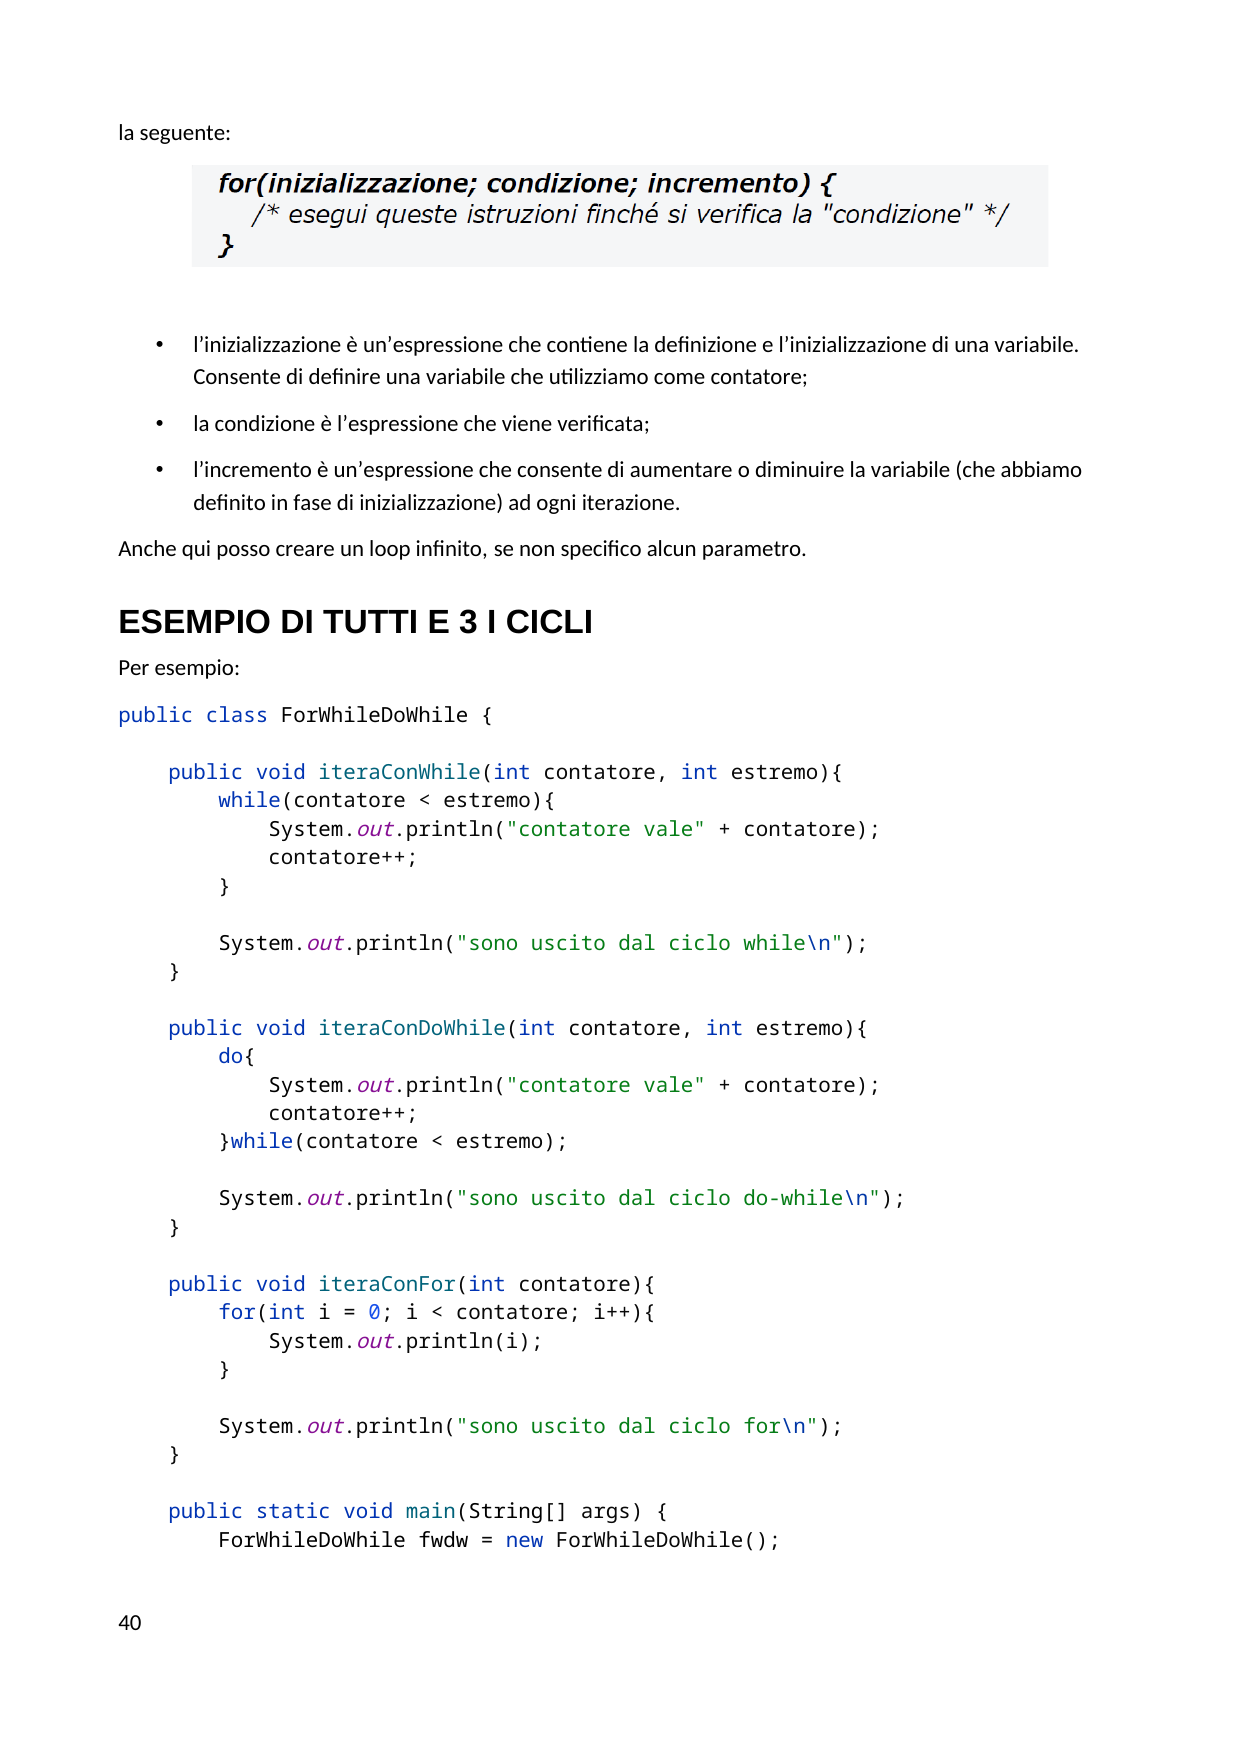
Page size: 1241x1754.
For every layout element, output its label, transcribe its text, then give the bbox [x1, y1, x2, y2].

text Per esempio: [118, 653, 1122, 681]
text la seguente: [118, 118, 1122, 146]
text public class ForWhileDoWhile { public void iteraConWhile(int contatore, int estremo){ while(contatore < estremo){ System.out.println("contatore vale" + contatore); contatore++; } System.out.println("sono uscito dal ciclo while\n"); } public void iteraConDoWhile(int contatore, int estremo){ do{ System.out.println("contatore vale" + contatore); contatore++; }while(contatore < estremo); System.out.println("sono uscito dal ciclo do-while\n"); } public void iteraConFor(int contatore){ for(int i = 0; i < contatore; i++){ System.out.println(i); } System.out.println("sono uscito dal ciclo for\n"); } public static void main(String[] args) { ForWhileDoWhile fwdw = new ForWhileDoWhile(); [118, 700, 1122, 1553]
subtitle ESEMPIO DI TUTTI E 3 I CICLI [118, 602, 1122, 641]
list l’inizializzazione è un’espressione che contiene la definizione e l’inizializzazione di una variabile. Consente di definire una variabile che utilizziamo come contatore; [156, 330, 1122, 390]
picture [191, 165, 1049, 267]
list la condizione è l’espressione che viene verificata; [156, 409, 1122, 437]
text Anche qui posso creare un loop infinito, se non specifico alcun parametro. [118, 534, 1122, 563]
list l’incremento è un’espressione che consente di aumentare o diminuire la variabile (che abbiamo definito in fase di inizializzazione) ad ogni iterazione. [156, 456, 1122, 516]
